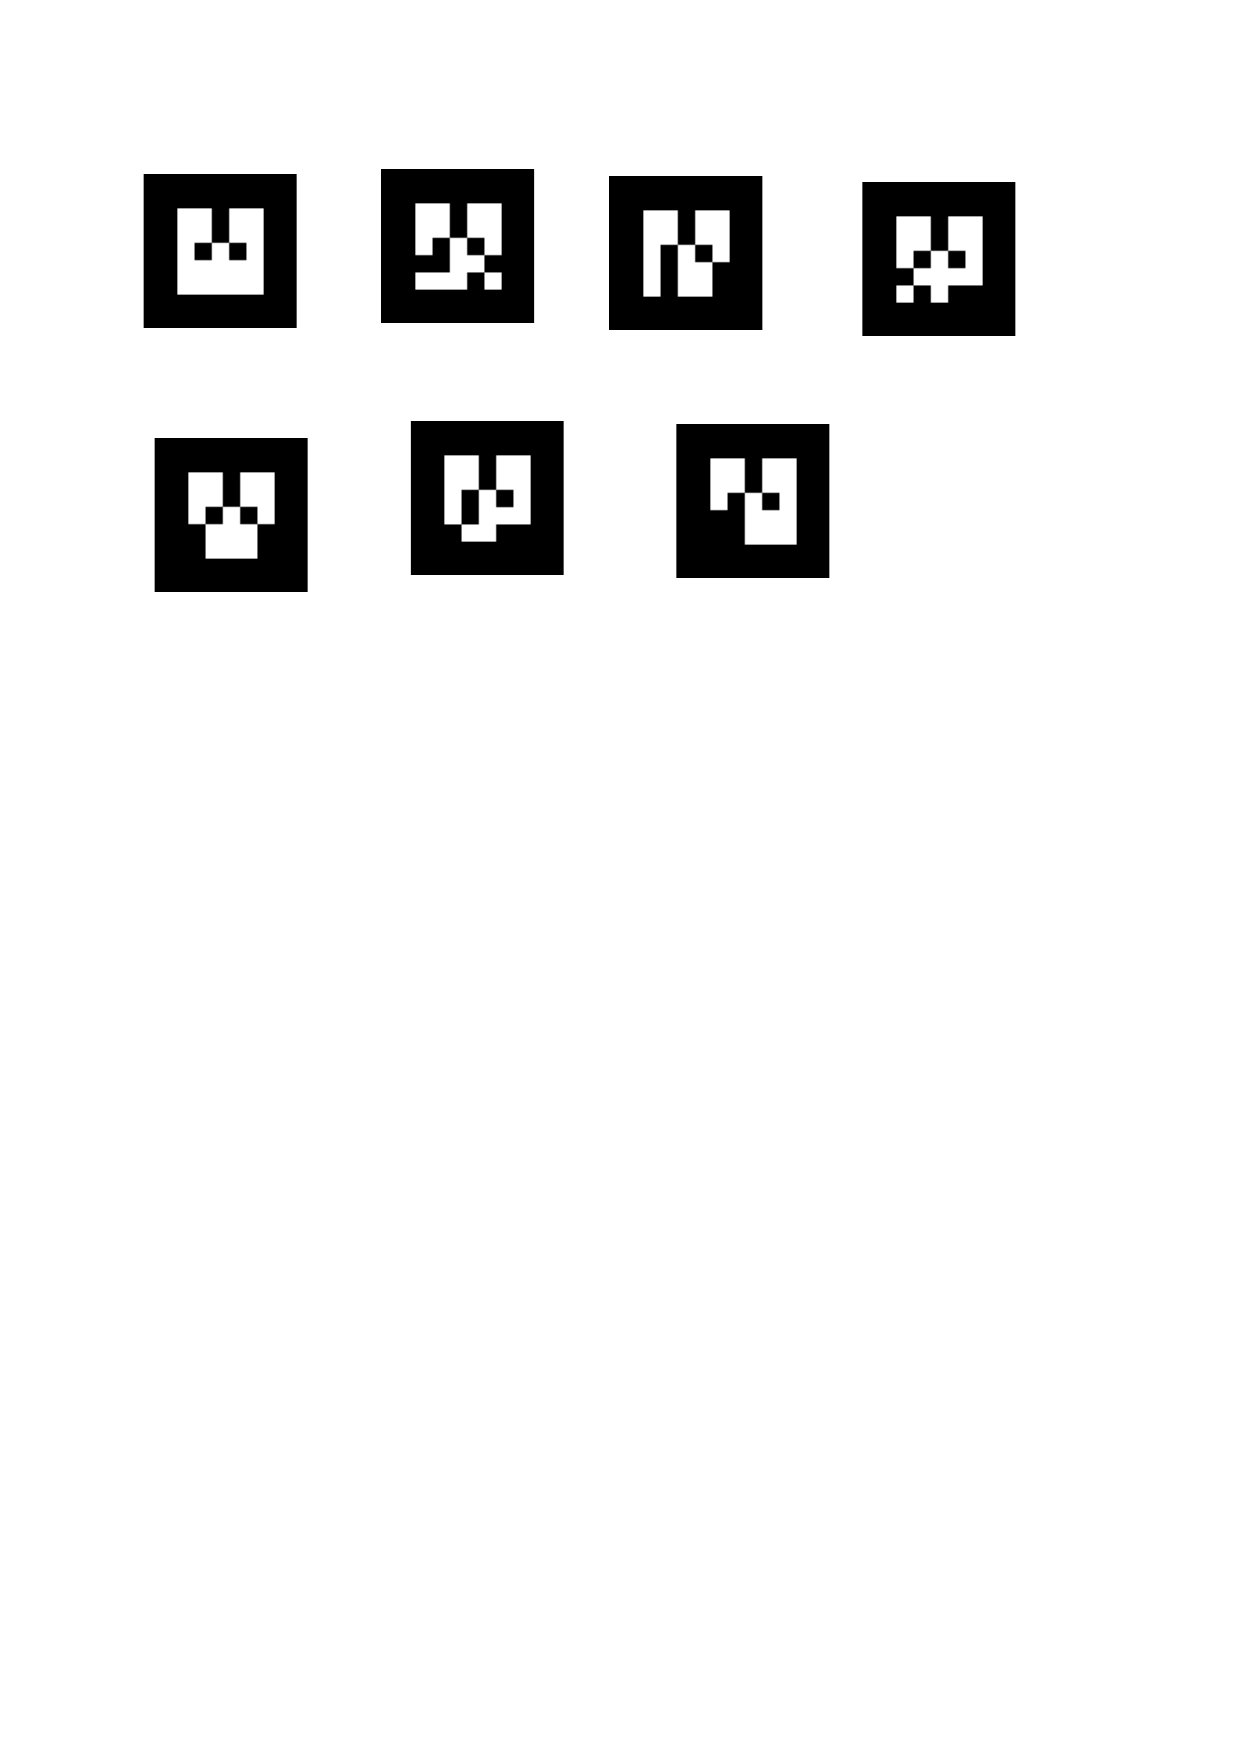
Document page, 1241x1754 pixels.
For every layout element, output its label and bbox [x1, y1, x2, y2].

picture [676, 424, 830, 578]
picture [410, 421, 564, 575]
picture [154, 438, 308, 592]
picture [143, 174, 297, 328]
picture [381, 169, 535, 323]
picture [609, 176, 763, 330]
picture [862, 182, 1016, 336]
